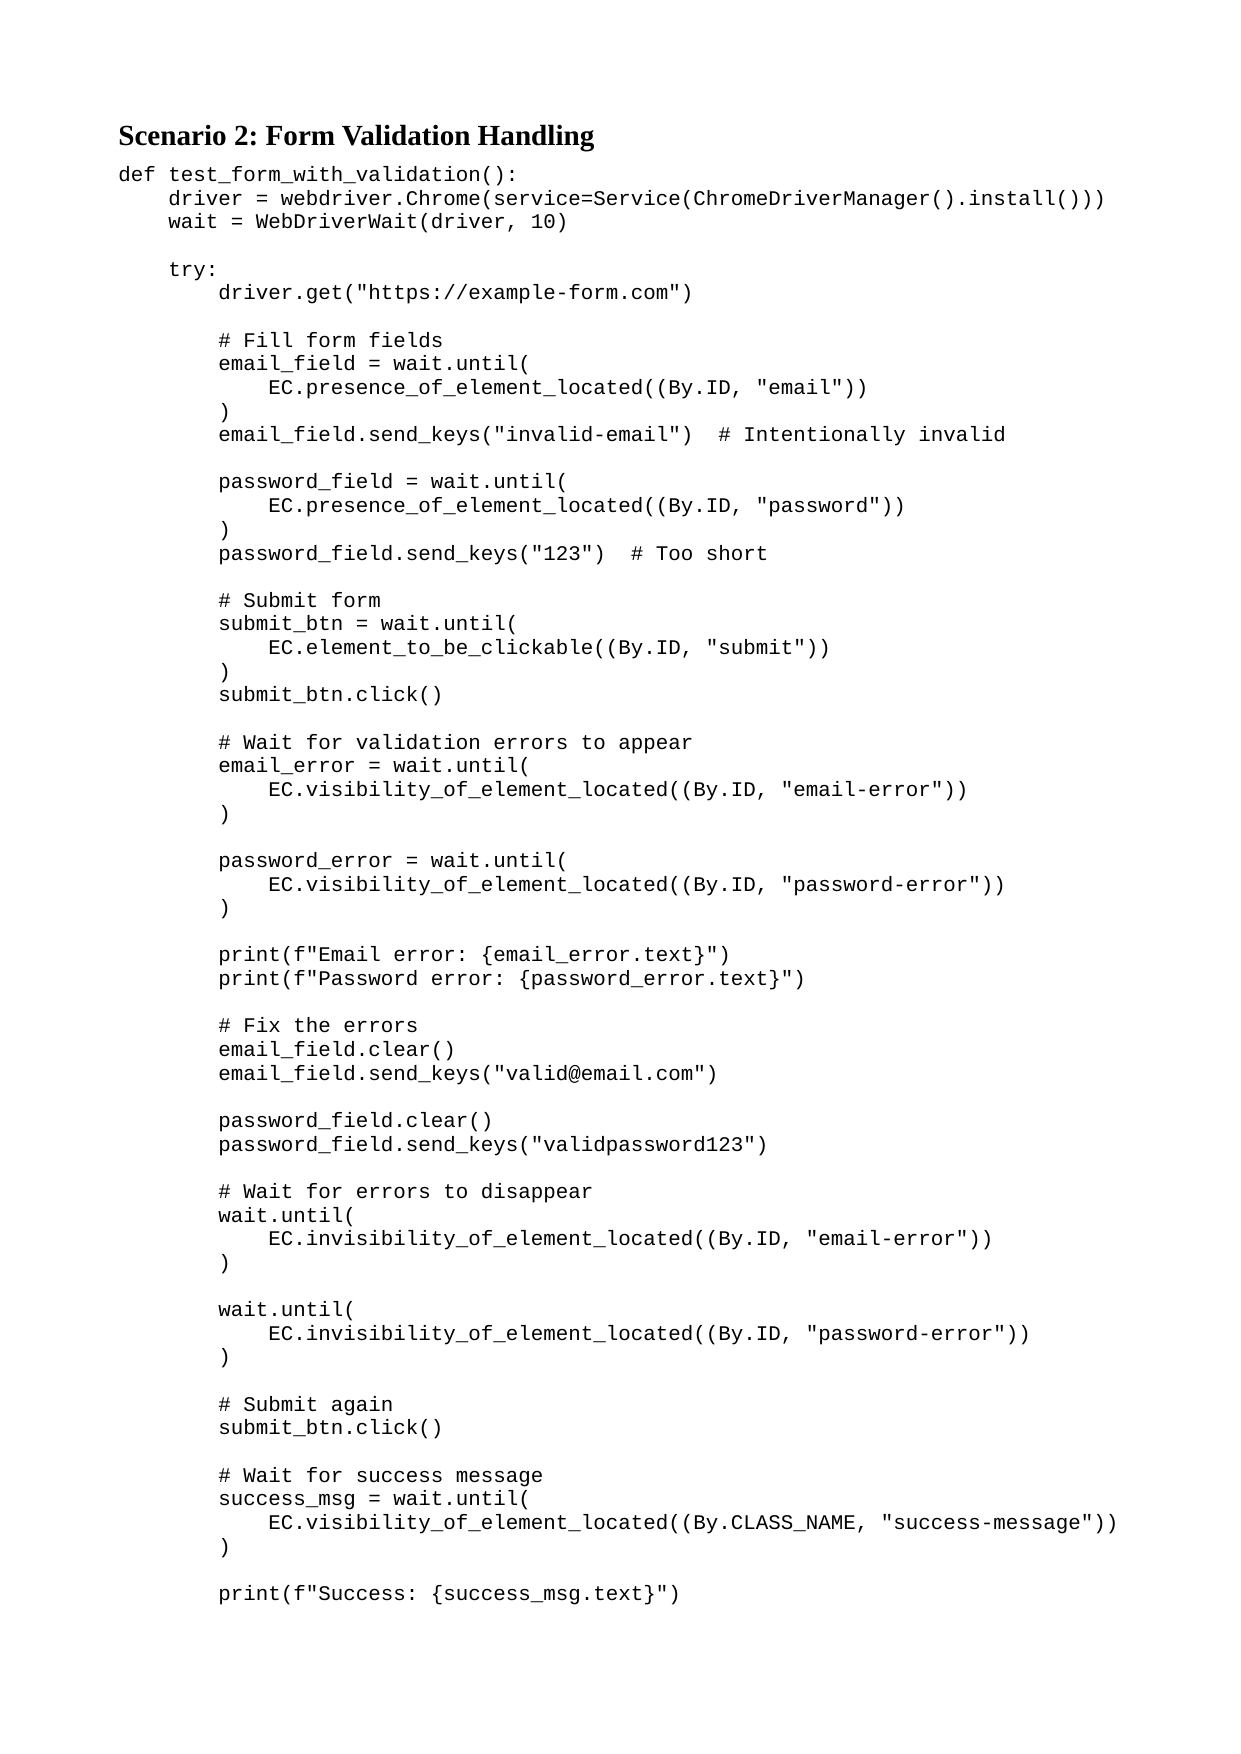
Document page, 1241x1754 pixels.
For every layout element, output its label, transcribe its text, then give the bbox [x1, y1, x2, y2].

text ) [118, 803, 1122, 826]
text EC.invisibility_of_element_located((By.ID, "email-error")) [118, 1228, 1122, 1252]
text driver = webdriver.Chrome(service=Service(ChromeDriverManager().install())) [118, 188, 1122, 211]
text print(f"Email error: {email_error.text}") [118, 944, 1122, 968]
text # Wait for validation errors to appear [118, 732, 1122, 755]
text # Fill form fields [118, 330, 1122, 353]
text EC.invisibility_of_element_located((By.ID, "password-error")) [118, 1323, 1122, 1346]
text try: [118, 259, 1122, 282]
text EC.presence_of_element_located((By.ID, "password")) [118, 495, 1122, 519]
text def test_form_with_validation(): [118, 164, 1122, 188]
text wait.until( [118, 1204, 1122, 1228]
text EC.visibility_of_element_located((By.CLASS_NAME, "success-message")) [118, 1512, 1122, 1536]
text submit_btn = wait.until( [118, 613, 1122, 637]
text # Fix the errors [118, 1015, 1122, 1039]
text ) [118, 897, 1122, 921]
text email_error = wait.until( [118, 755, 1122, 779]
subtitle Scenario 2: Form Validation Handling [118, 118, 1122, 152]
text print(f"Success: {success_msg.text}") [118, 1583, 1122, 1607]
text ) [118, 1346, 1122, 1370]
text email_field.send_keys("invalid-email") # Intentionally invalid [118, 424, 1122, 448]
text password_field = wait.until( [118, 472, 1122, 495]
text email_field = wait.until( [118, 353, 1122, 377]
text ) [118, 1252, 1122, 1276]
text password_error = wait.until( [118, 850, 1122, 873]
text # Submit again [118, 1394, 1122, 1417]
text # Wait for errors to disappear [118, 1181, 1122, 1204]
text EC.visibility_of_element_located((By.ID, "email-error")) [118, 779, 1122, 803]
text ) [118, 401, 1122, 424]
text # Wait for success message [118, 1465, 1122, 1488]
text password_field.send_keys("validpassword123") [118, 1134, 1122, 1157]
text email_field.clear() [118, 1039, 1122, 1063]
text driver.get("https://example-form.com") [118, 282, 1122, 306]
text password_field.send_keys("123") # Too short [118, 542, 1122, 566]
text submit_btn.click() [118, 684, 1122, 708]
text EC.element_to_be_clickable((By.ID, "submit")) [118, 637, 1122, 661]
text submit_btn.click() [118, 1417, 1122, 1441]
text success_msg = wait.until( [118, 1488, 1122, 1512]
text password_field.clear() [118, 1110, 1122, 1134]
text wait = WebDriverWait(driver, 10) [118, 211, 1122, 235]
text ) [118, 519, 1122, 542]
text ) [118, 661, 1122, 684]
text ) [118, 1536, 1122, 1559]
text email_field.send_keys("valid@email.com") [118, 1063, 1122, 1086]
text # Submit form [118, 590, 1122, 613]
text EC.visibility_of_element_located((By.ID, "password-error")) [118, 873, 1122, 897]
text wait.until( [118, 1299, 1122, 1323]
text print(f"Password error: {password_error.text}") [118, 968, 1122, 992]
text EC.presence_of_element_located((By.ID, "email")) [118, 377, 1122, 401]
